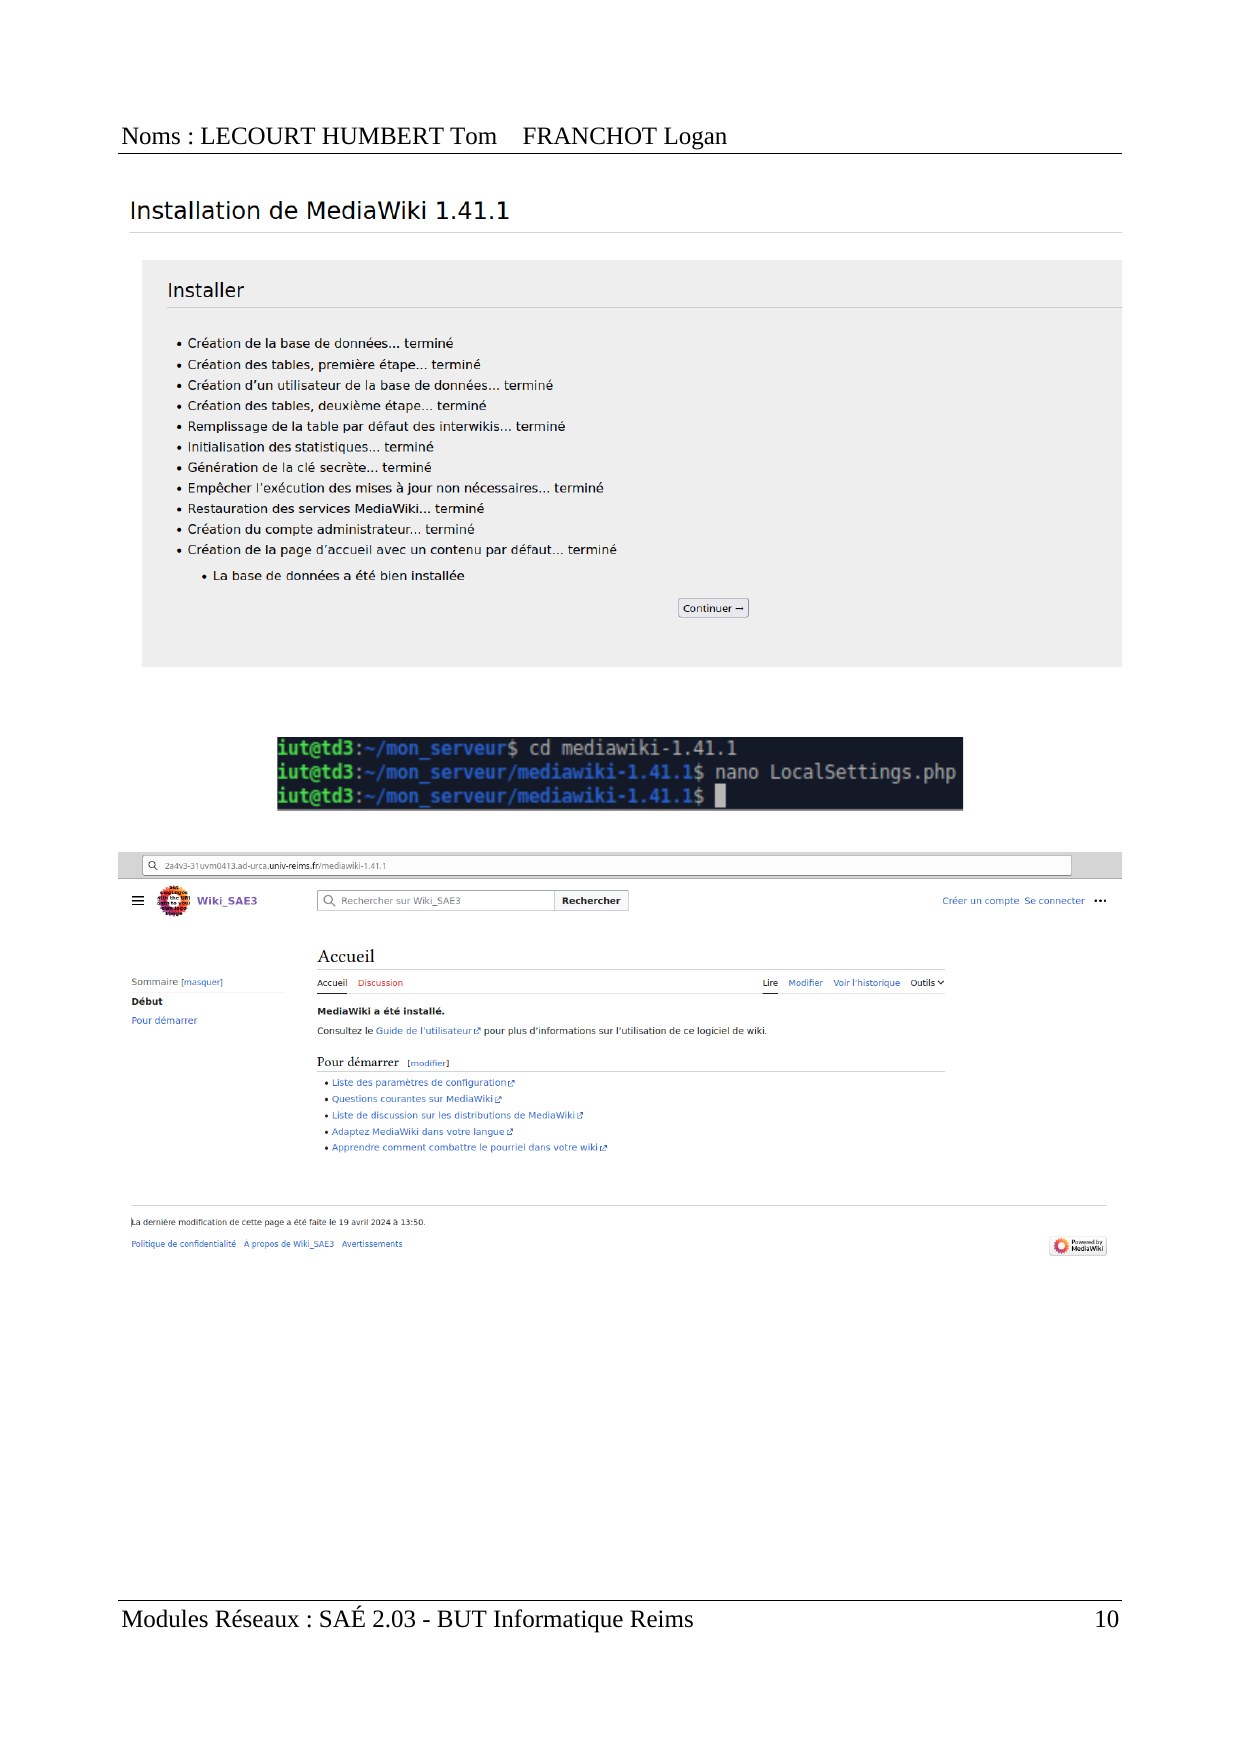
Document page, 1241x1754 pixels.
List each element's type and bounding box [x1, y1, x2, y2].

picture [277, 737, 964, 811]
picture [118, 852, 1123, 1308]
picture [118, 183, 1123, 682]
